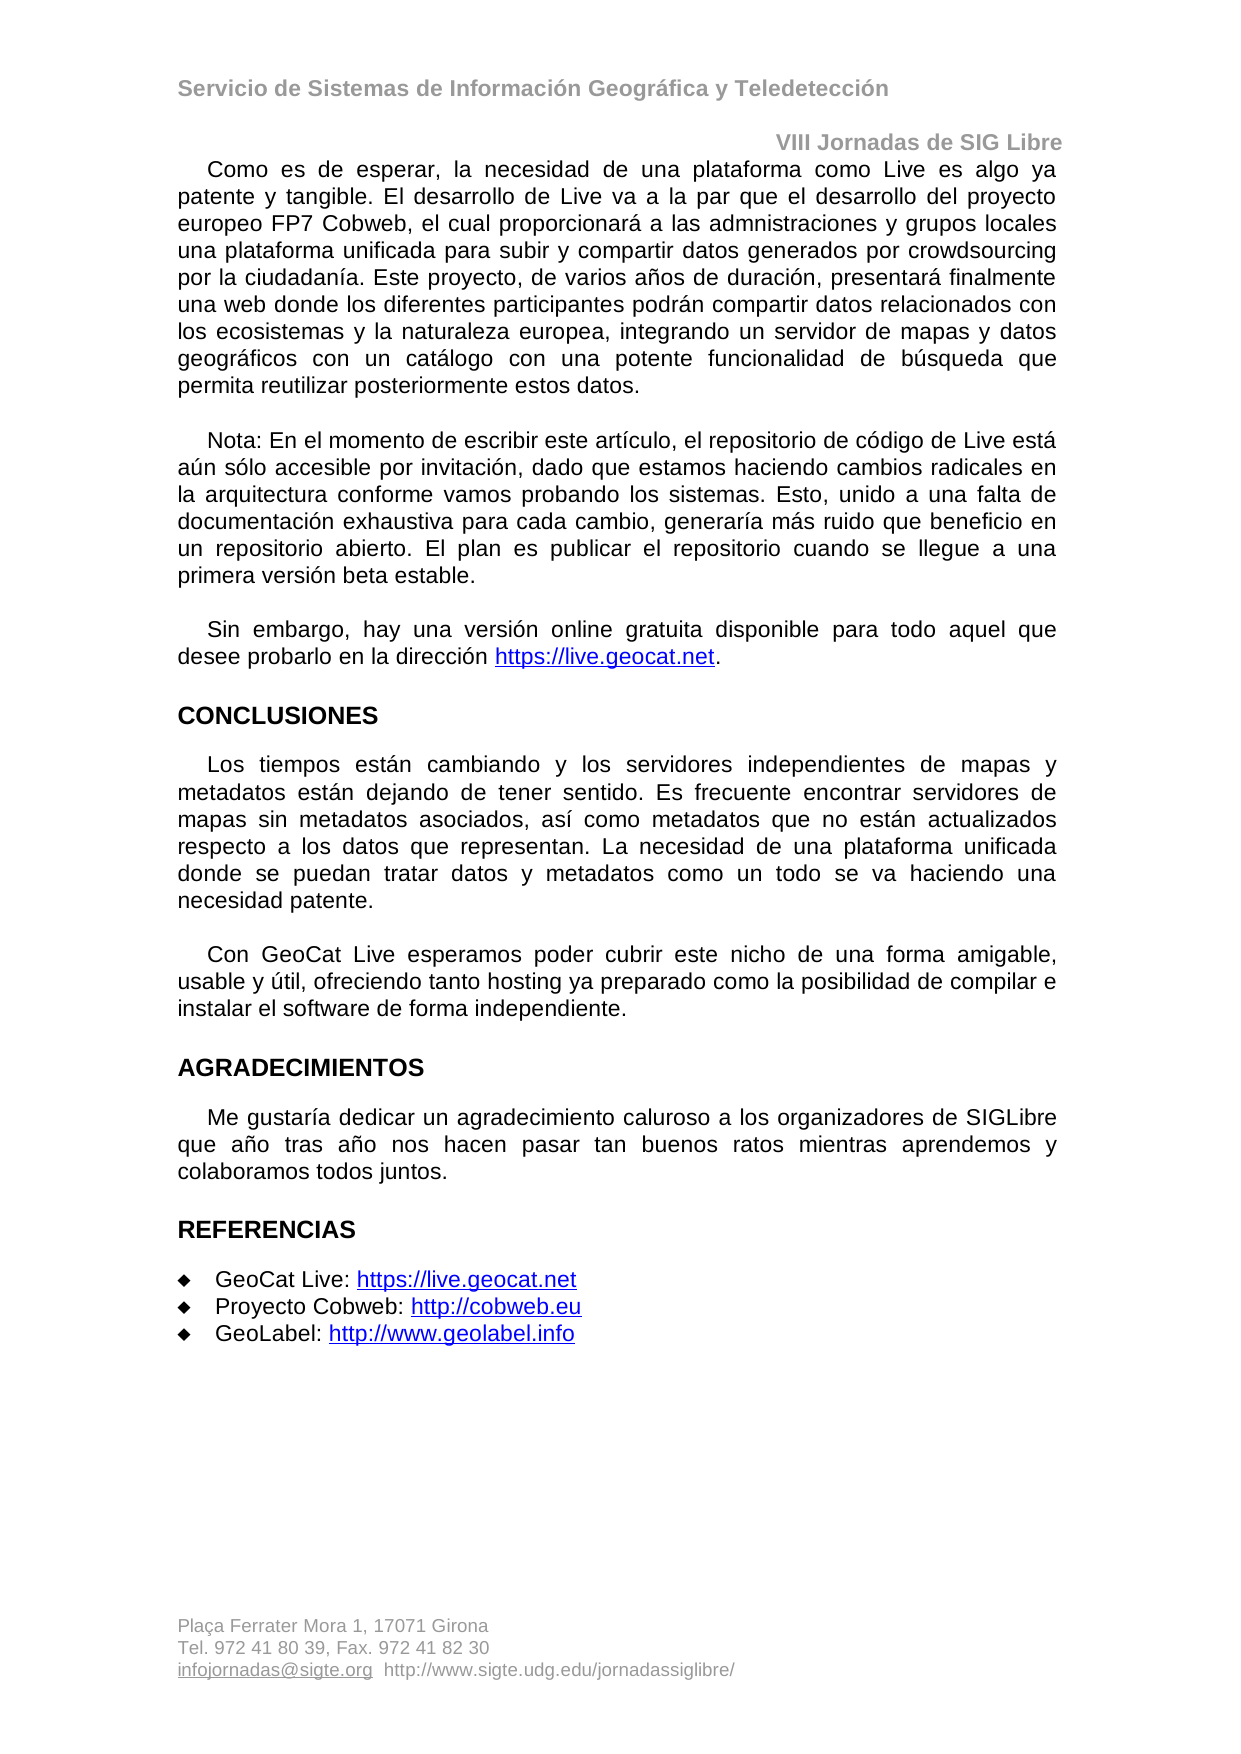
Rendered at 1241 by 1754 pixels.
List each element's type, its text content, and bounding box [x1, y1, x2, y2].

subtitle Conclusiones [177, 701, 1063, 730]
text Me gustaría dedicar un agradecimiento caluroso a los organizadores de SIGLibre que año tras año nos hacen pasar tan buenos ratos mientras aprendemos y colaboramos todos juntos. [177, 1103, 1058, 1184]
list GeoLabel: http://www.geolabel.info [177, 1319, 1063, 1346]
text Los tiempos están cambiando y los servidores independientes de mapas y metadatos están dejando de tener sentido. Es frecuente encontrar servidores de mapas sin metadatos asociados, así como metadatos que no están actualizados respecto a los datos que representan. La necesidad de una plataforma unificada donde se puedan tratar datos y metadatos como un todo se va haciendo una necesidad patente. [177, 751, 1058, 913]
text Como es de esperar, la necesidad de una plataforma como Live es algo ya patente y tangible. El desarrollo de Live va a la par que el desarrollo del proyecto europeo FP7 Cobweb, el cual proporcionará a las admnistraciones y grupos locales una plataforma unificada para subir y compartir datos generados por crowdsourcing por la ciudadanía. Este proyecto, de varios años de duración, presentará finalmente una web donde los diferentes participantes podrán compartir datos relacionados con los ecosistemas y la naturaleza europea, integrando un servidor de mapas y datos geográficos con un catálogo con una potente funcionalidad de búsqueda que permita reutilizar posteriormente estos datos. [177, 155, 1058, 399]
text Con GeoCat Live esperamos poder cubrir este nicho de una forma amigable, usable y útil, ofreciendo tanto hosting ya preparado como la posibilidad de compilar e instalar el software de forma independiente. [177, 940, 1058, 1022]
subtitle Agradecimientos [177, 1053, 1063, 1082]
text Nota: En el momento de escribir este artículo, el repositorio de código de Live está aún sólo accesible por invitación, dado que estamos haciendo cambios radicales en la arquitectura conforme vamos probando los sistemas. Esto, unido a una falta de documentación exhaustiva para cada cambio, generaría más ruido que beneficio en un repositorio abierto. El plan es publicar el repositorio cuando se llegue a una primera versión beta estable. [177, 426, 1058, 588]
list Proyecto Cobweb: http://cobweb.eu [177, 1292, 1063, 1319]
text Sin embargo, hay una versión online gratuita disponible para todo aquel que desee probarlo en la dirección https://live.geocat.net. [177, 616, 1058, 670]
subtitle Referencias [177, 1215, 1063, 1244]
list GeoCat Live: https://live.geocat.net [177, 1265, 1063, 1292]
